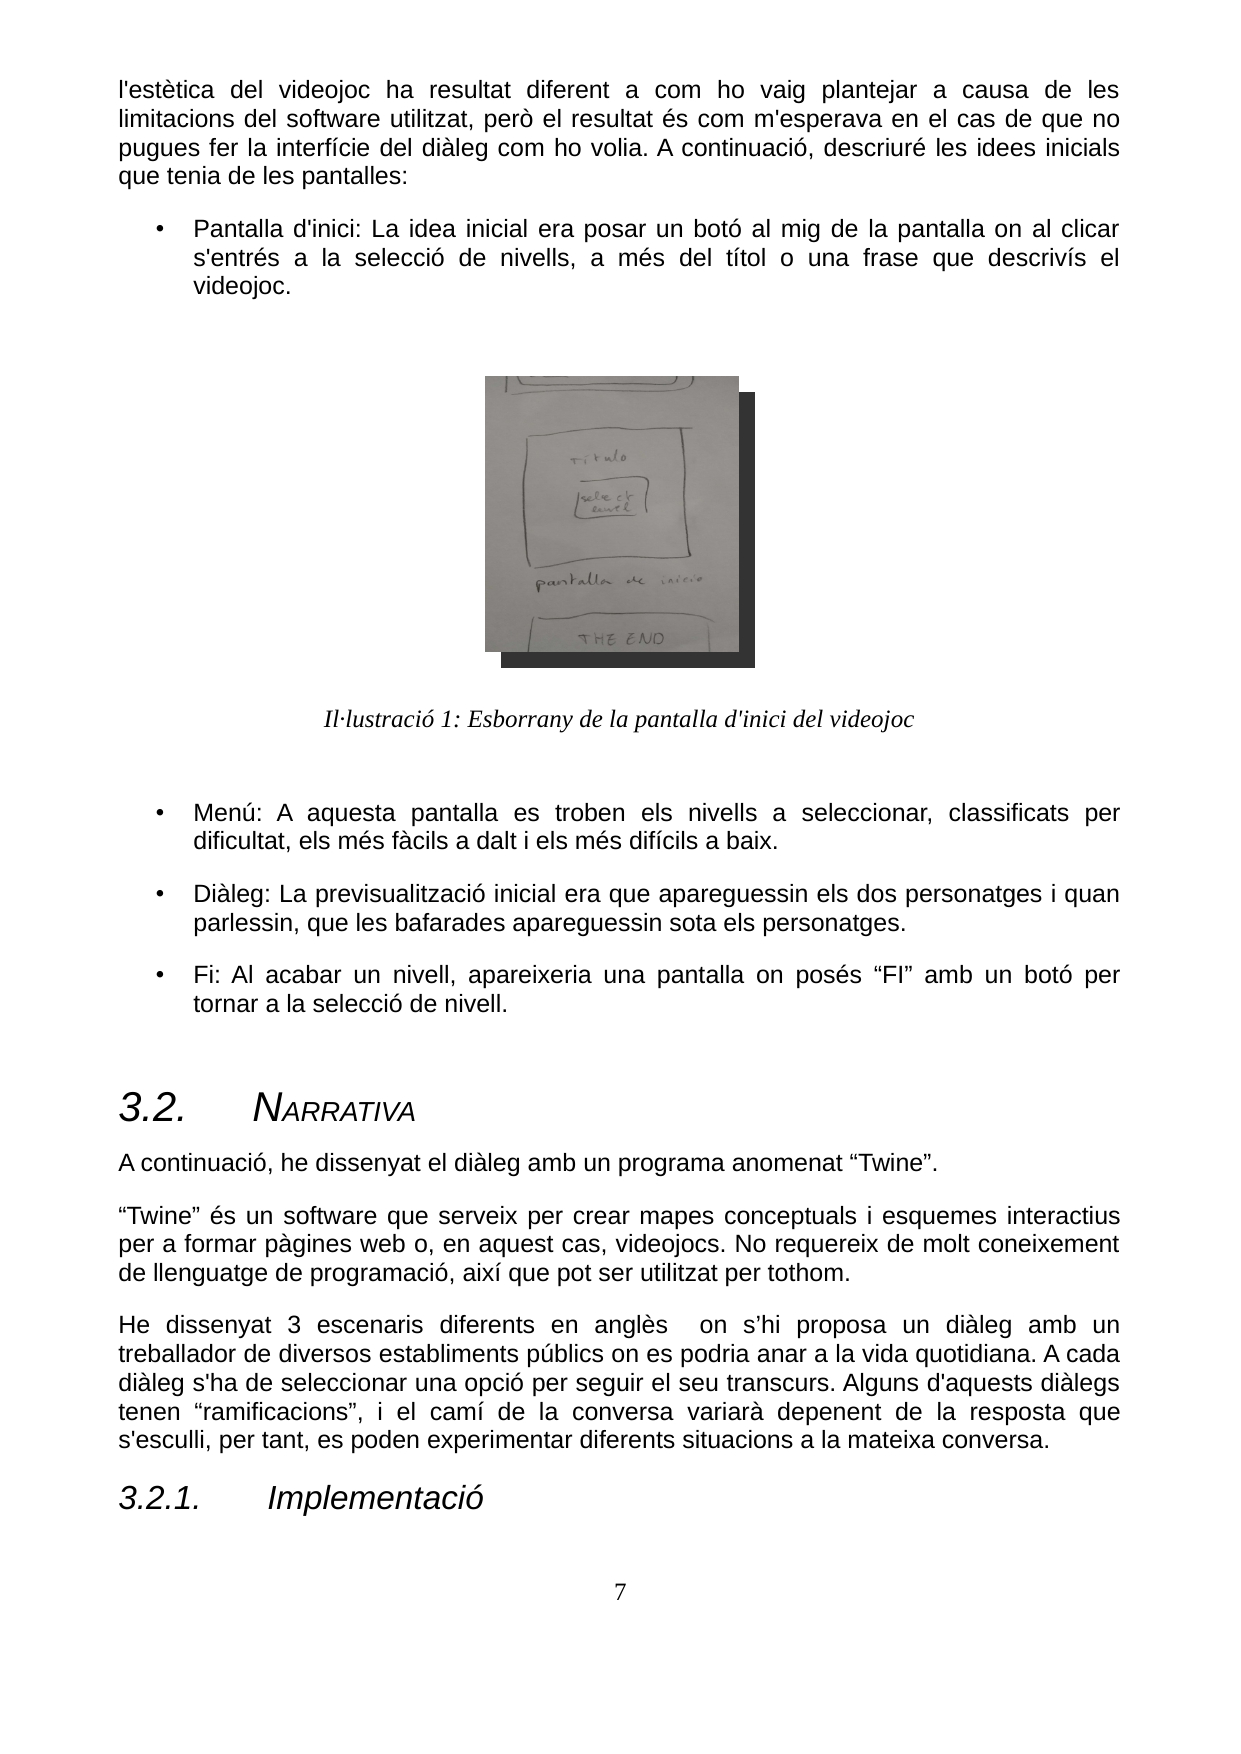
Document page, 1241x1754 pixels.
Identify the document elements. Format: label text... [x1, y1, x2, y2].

list Menú: A aquesta pantalla es troben els nivells a seleccionar, classificats per dificultat, els més fàcils a dalt i els més difícils a baix. [156, 797, 1122, 855]
text A continuació, he dissenyat el diàleg amb un programa anomenat “Twine”. [118, 1148, 1122, 1177]
text l'estètica del videojoc ha resultat diferent a com ho vaig plantejar a causa de les limitacions del software utilitzat, però el resultat és com m'esperava en el cas de que no pugues fer la interfície del diàleg com ho volia. A continuació, descriuré les idees inicials que tenia de les pantalles: [118, 75, 1122, 190]
list Pantalla d'inici: La idea inicial era posar un botó al mig de la pantalla on al clicar s'entrés a la selecció de nivells, a més del títol o una frase que descrivís el videojoc. [156, 214, 1122, 300]
list Diàleg: La previsualització inicial era que apareguessin els dos personatges i quan parlessin, que les bafarades apareguessin sota els personatges. [156, 879, 1122, 936]
list Fi: Al acabar un nivell, apareixeria una pantalla on posés “FI” amb un botó per tornar a la selecció de nivell. [156, 960, 1122, 1018]
subtitle Narrativa [118, 1083, 1122, 1131]
text “Twine” és un software que serveix per crear mapes conceptuals i esquemes interactius per a formar pàgines web o, en aquest cas, videojocs. No requereix de molt coneixement de llenguatge de programació, així que pot ser utilitzat per tothom. [118, 1201, 1122, 1287]
picture [485, 376, 739, 652]
text Il·lustració 1: Esborrany de la pantalla d'inici del videojoc [118, 704, 1122, 733]
text He dissenyat 3 escenaris diferents en anglès on s’hi proposa un diàleg amb un treballador de diversos establiments públics on es podria anar a la vida quotidiana. A cada diàleg s'ha de seleccionar una opció per seguir el seu transcurs. Alguns d'aquests diàlegs tenen “ramificacions”, i el camí de la conversa variarà depenent de la resposta que s'esculli, per tant, es poden experimentar diferents situacions a la mateixa conversa. [118, 1311, 1122, 1454]
subtitle Implementació [118, 1478, 1122, 1516]
